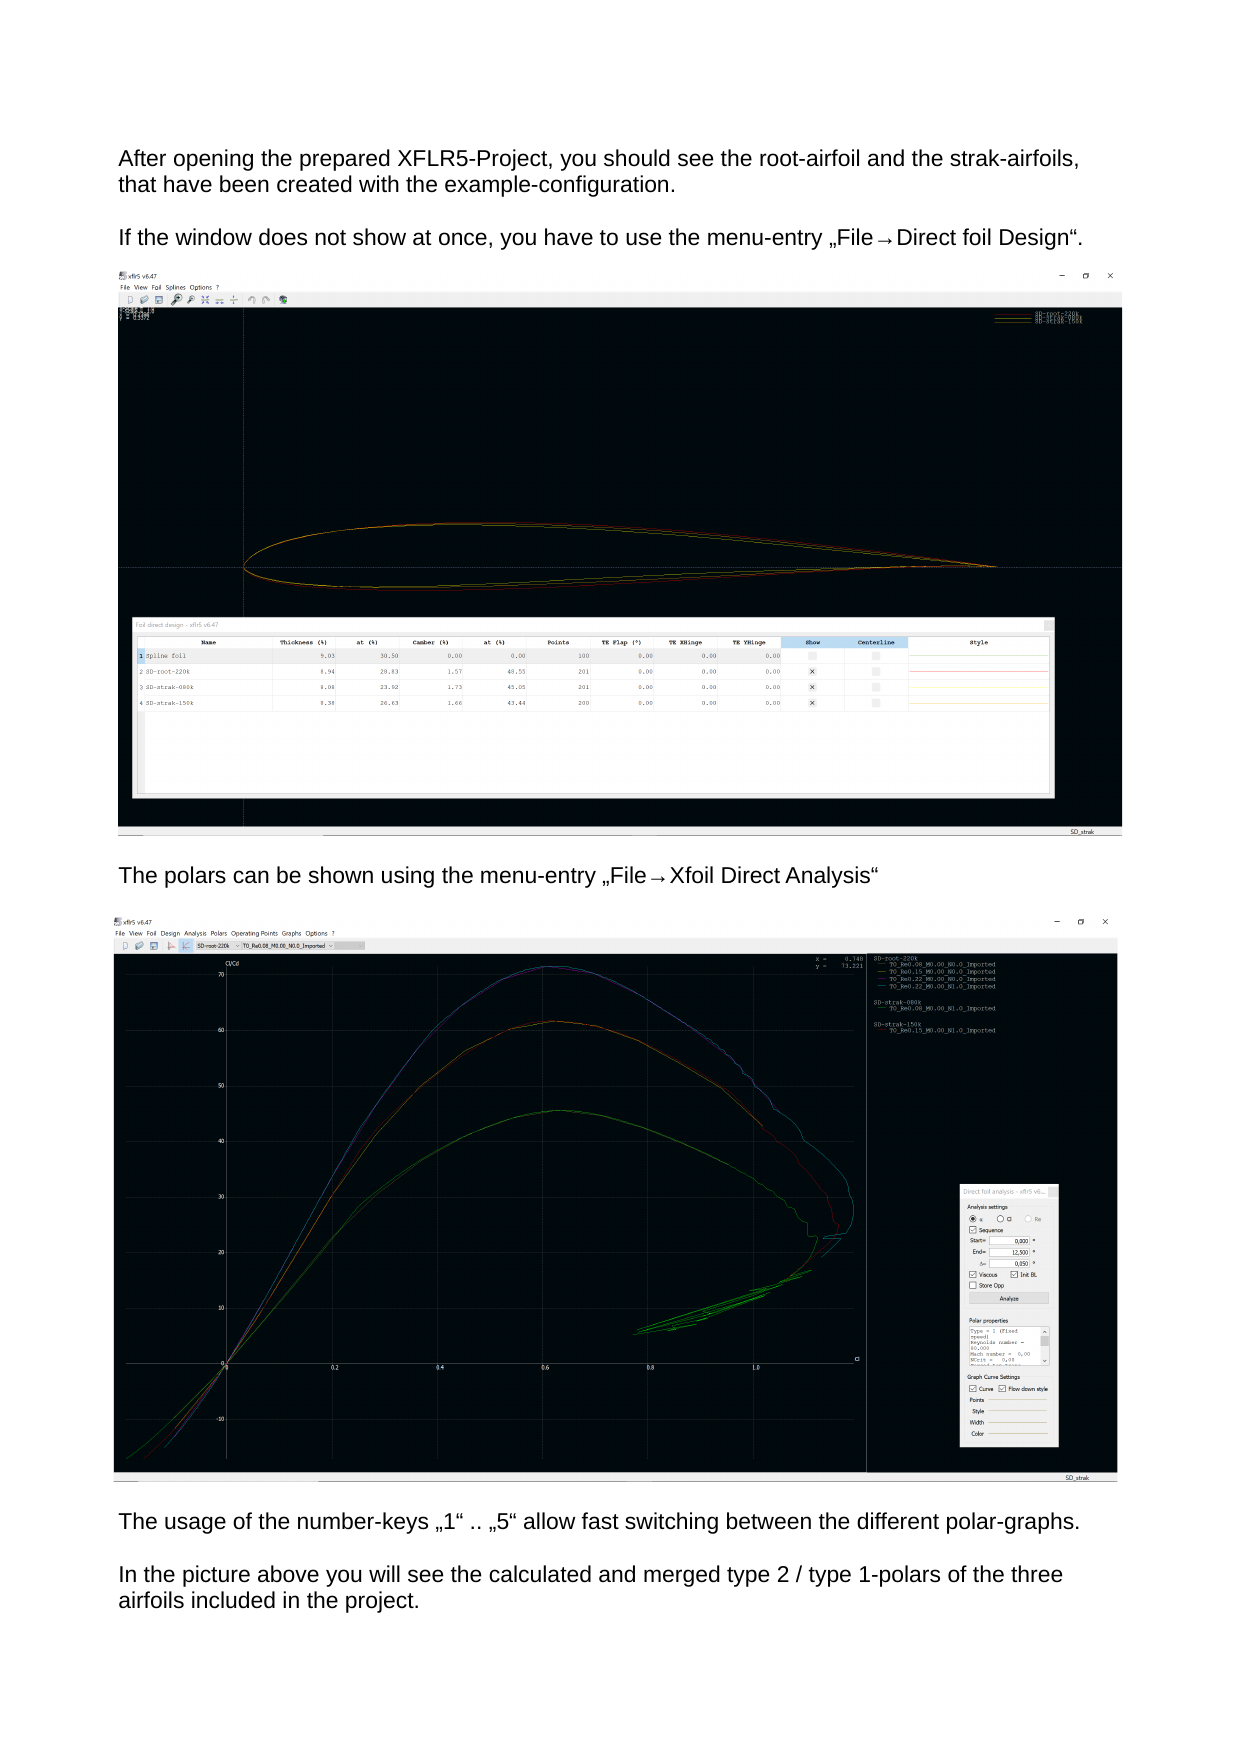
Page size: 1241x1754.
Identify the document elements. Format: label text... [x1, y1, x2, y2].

picture [113, 917, 1118, 1482]
text The usage of the number-keys „1“ .. „5“ allow fast switching between the different polar-graphs. [118, 1508, 1122, 1534]
text If the window does not show at once, you have to use the menu-entry „File→Direct foil Design“. [118, 223, 1122, 250]
text After opening the prepared XFLR5-Project, you should see the root-airfoil and the strak-airfoils, that have been created with the example-configuration. [118, 144, 1122, 197]
text In the picture above you will see the calculated and merged type 2 / type 1-polars of the three airfoils included in the project. [118, 1561, 1122, 1613]
picture [118, 270, 1123, 836]
text The polars can be shown using the menu-entry „File→Xfoil Direct Analysis“ [118, 862, 1122, 888]
